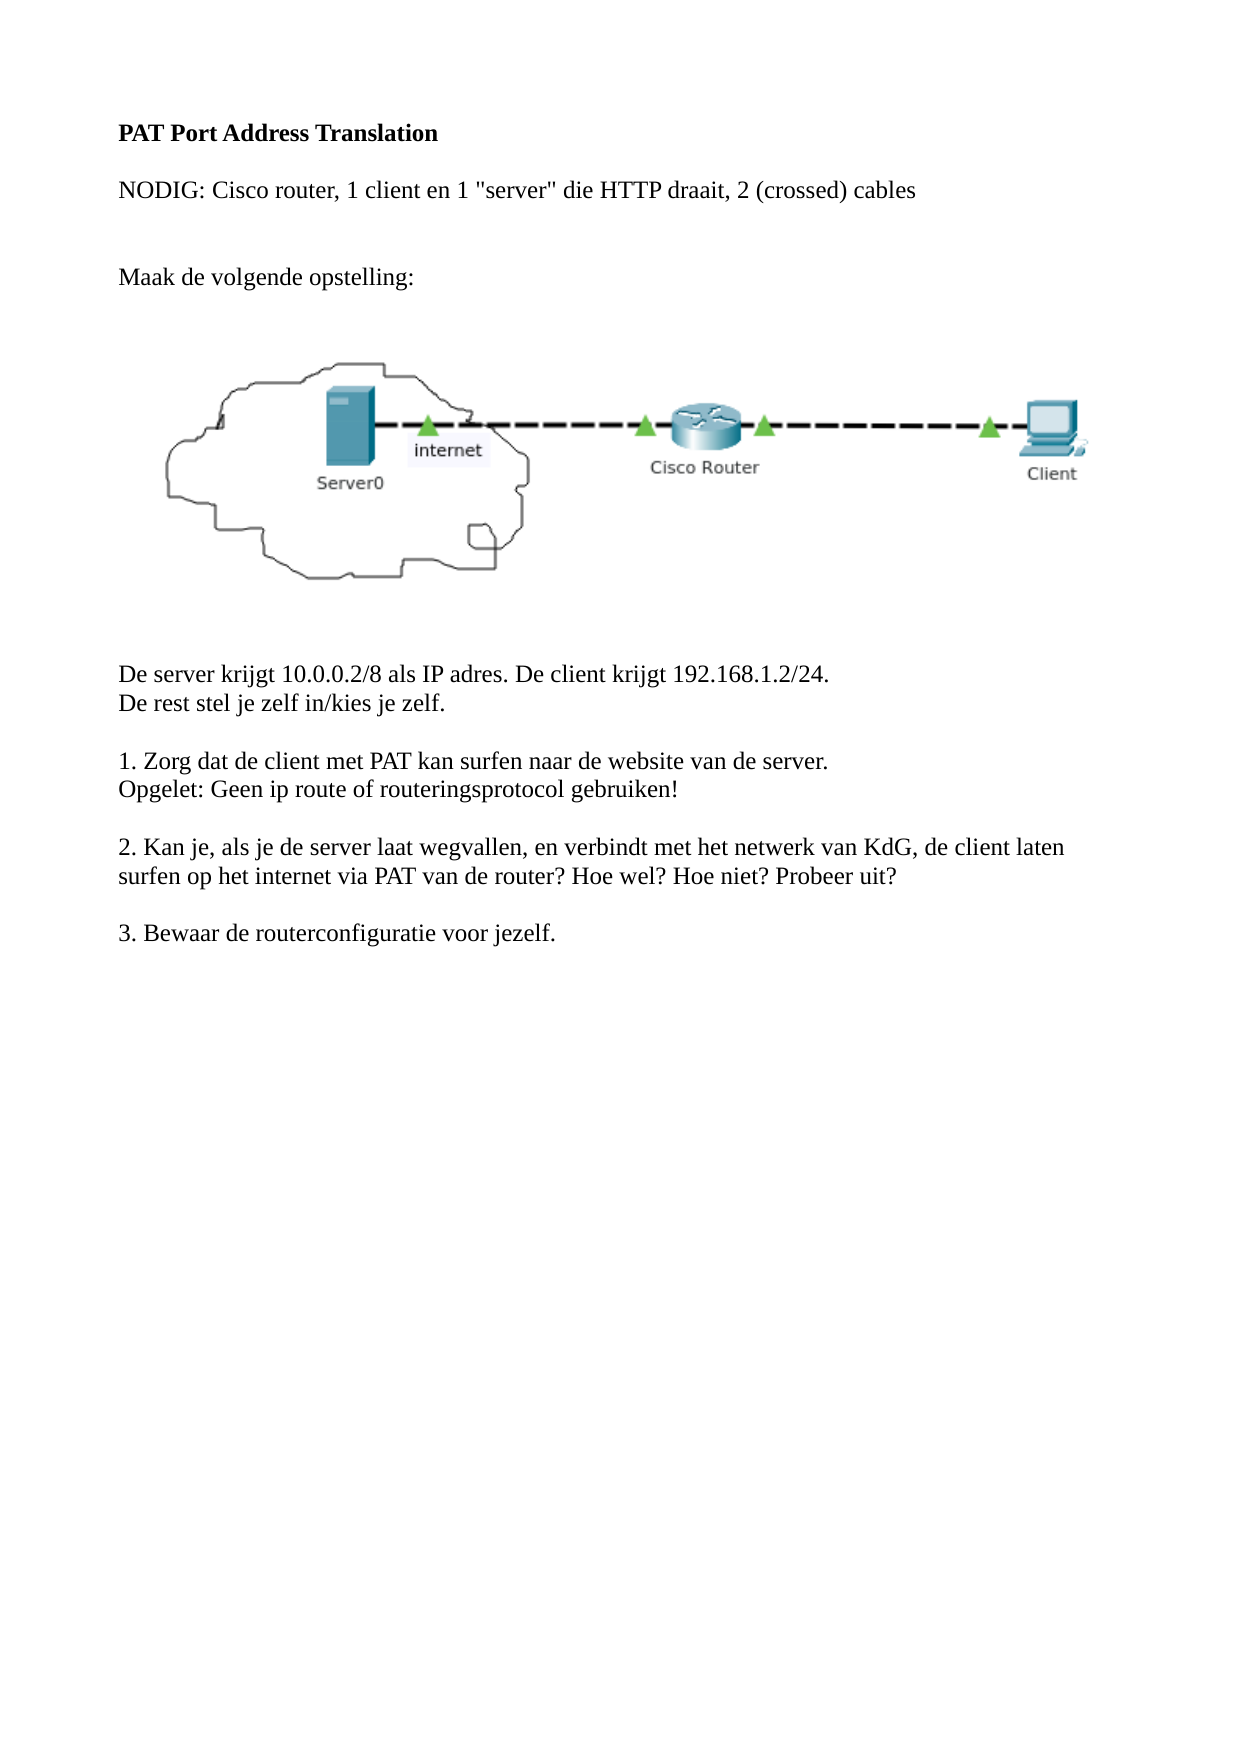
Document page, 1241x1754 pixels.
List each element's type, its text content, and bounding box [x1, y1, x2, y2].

text Maak de volgende opstelling: [118, 262, 1122, 291]
text NODIG: Cisco router, 1 client en 1 "server" die HTTP draait, 2 (crossed) cables [118, 176, 1122, 204]
text De server krijgt 10.0.0.2/8 als IP adres. De client krijgt 192.168.1.2/24. [118, 659, 1122, 688]
text 1. Zorg dat de client met PAT kan surfen naar de website van de server. [118, 746, 1122, 774]
text 2. Kan je, als je de server laat wegvallen, en verbindt met het netwerk van KdG, de client laten surfen op het internet via PAT van de router? Hoe wel? Hoe niet? Probeer uit? [118, 832, 1122, 889]
text Opgelet: Geen ip route of routeringsprotocol gebruiken! [118, 774, 1122, 803]
text 3. Bewaar de routerconfiguratie voor jezelf. [118, 918, 1122, 947]
picture [150, 319, 1090, 602]
text De rest stel je zelf in/kies je zelf. [118, 688, 1122, 717]
text PAT Port Address Translation [118, 118, 1122, 147]
